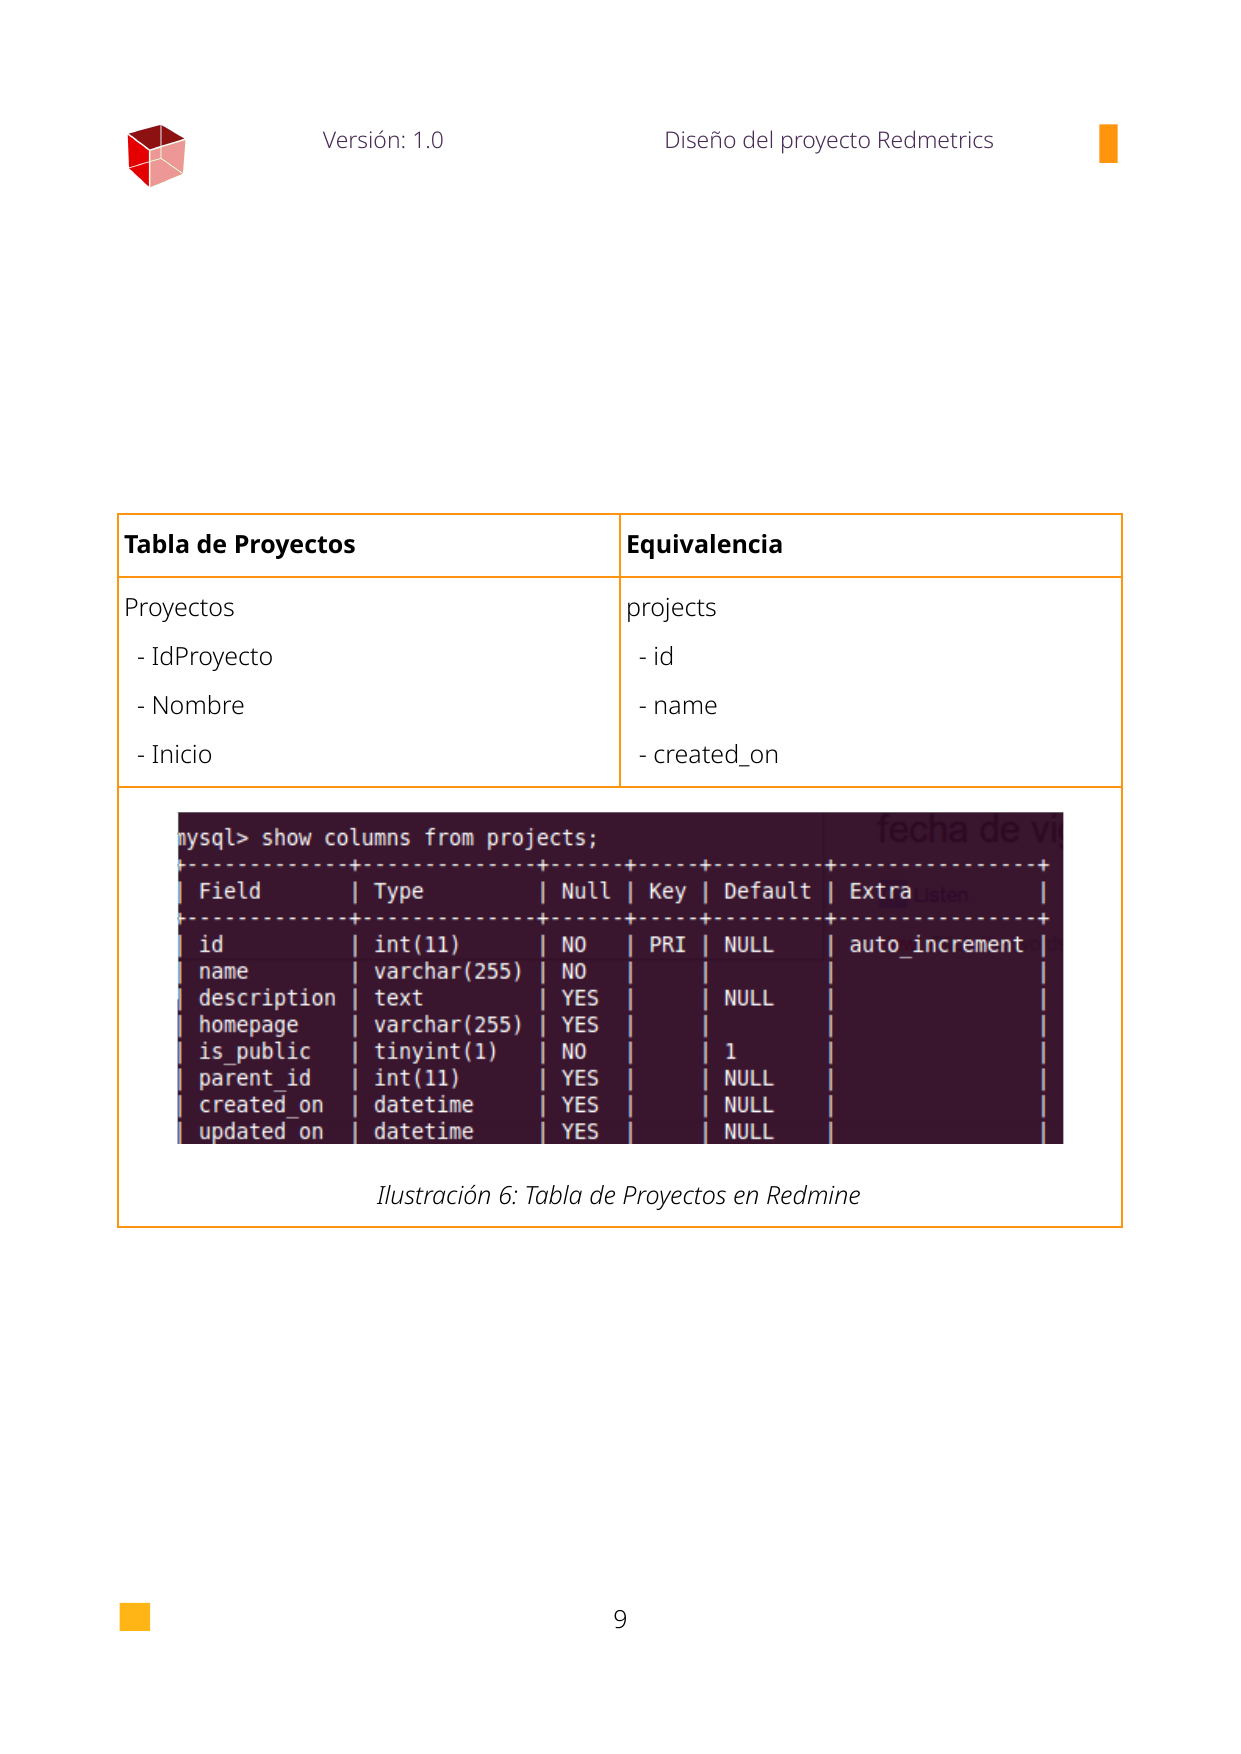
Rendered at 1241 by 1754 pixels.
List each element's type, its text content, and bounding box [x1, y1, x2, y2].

table_cell Proyectos - IdProyecto - Nombre - Inicio [119, 578, 619, 786]
table_header Tabla de Proyectos [119, 515, 619, 576]
table_cell projects - id - name - created_on [621, 578, 1121, 786]
picture [177, 812, 1064, 1144]
picture [123, 123, 189, 189]
table_cell [119, 788, 1121, 1226]
table_header Equivalencia [621, 515, 1121, 576]
